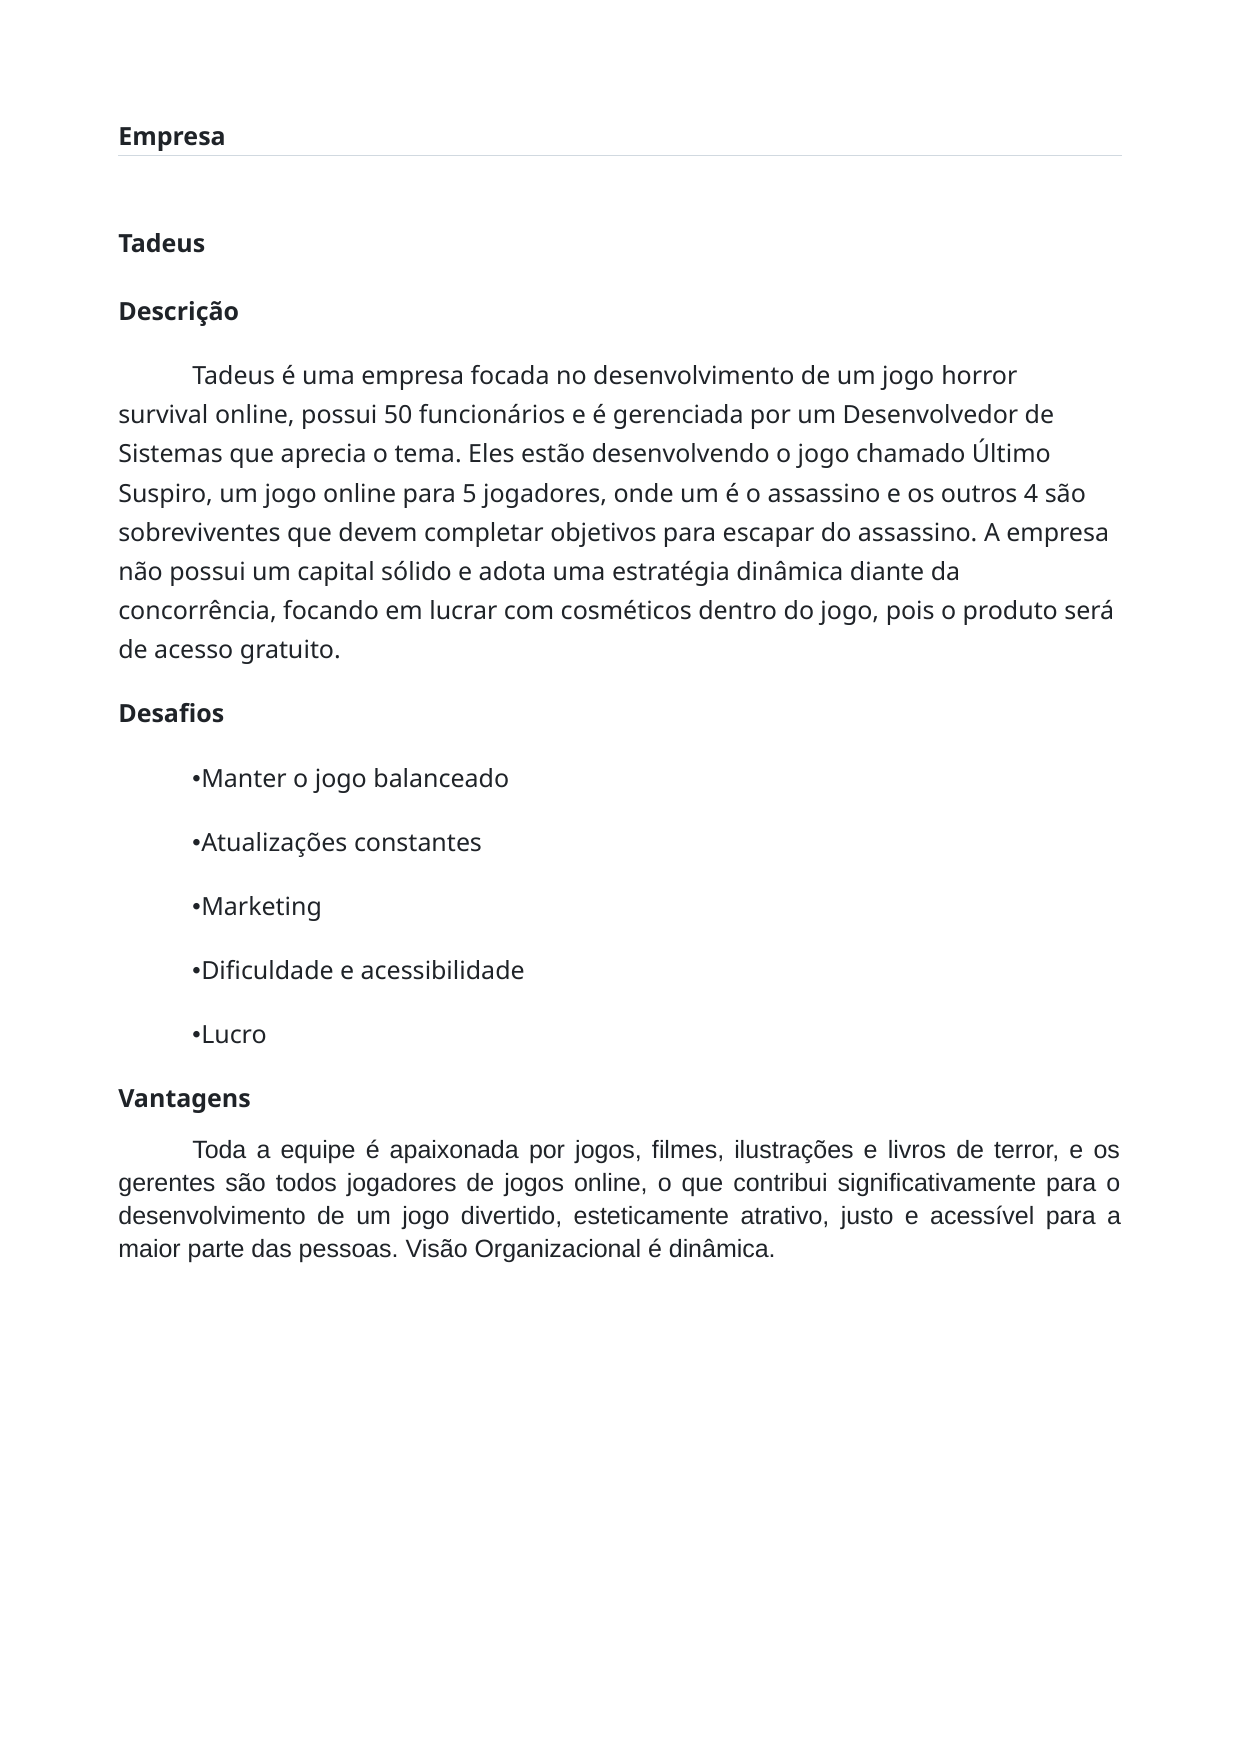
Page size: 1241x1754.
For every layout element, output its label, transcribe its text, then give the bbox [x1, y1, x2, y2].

list Dificuldade e acessibilidade [118, 953, 1122, 987]
text Desafios [118, 696, 1122, 730]
text Tadeus é uma empresa focada no desenvolvimento de um jogo horror survival online, possui 50 funcionários e é gerenciada por um Desenvolvedor de Sistemas que aprecia o tema. Eles estão desenvolvendo o jogo chamado Último Suspiro, um jogo online para 5 jogadores, onde um é o assassino e os outros 4 são sobreviventes que devem completar objetivos para escapar do assassino. A empresa não possui um capital sólido e adota uma estratégia dinâmica diante da concorrência, focando em lucrar com cosméticos dentro do jogo, pois o produto será de acesso gratuito. [118, 358, 1122, 666]
list Atualizações constantes [118, 824, 1122, 858]
text Vantagens [118, 1081, 1122, 1115]
subtitle Tadeus [118, 226, 1122, 260]
list Manter o jogo balanceado [118, 760, 1122, 794]
list Marketing [118, 889, 1122, 923]
list Lucro [118, 1017, 1122, 1051]
text Toda a equipe é apaixonada por jogos, filmes, ilustrações e livros de terror, e os gerentes são todos jogadores de jogos online, o que contribui significativamente para o desenvolvimento de um jogo divertido, esteticamente atrativo, justo e acessível para a maior parte das pessoas. Visão Organizacional é dinâmica. [118, 1135, 1122, 1263]
text Descrição [118, 294, 1122, 328]
subtitle Empresa [118, 118, 1122, 155]
